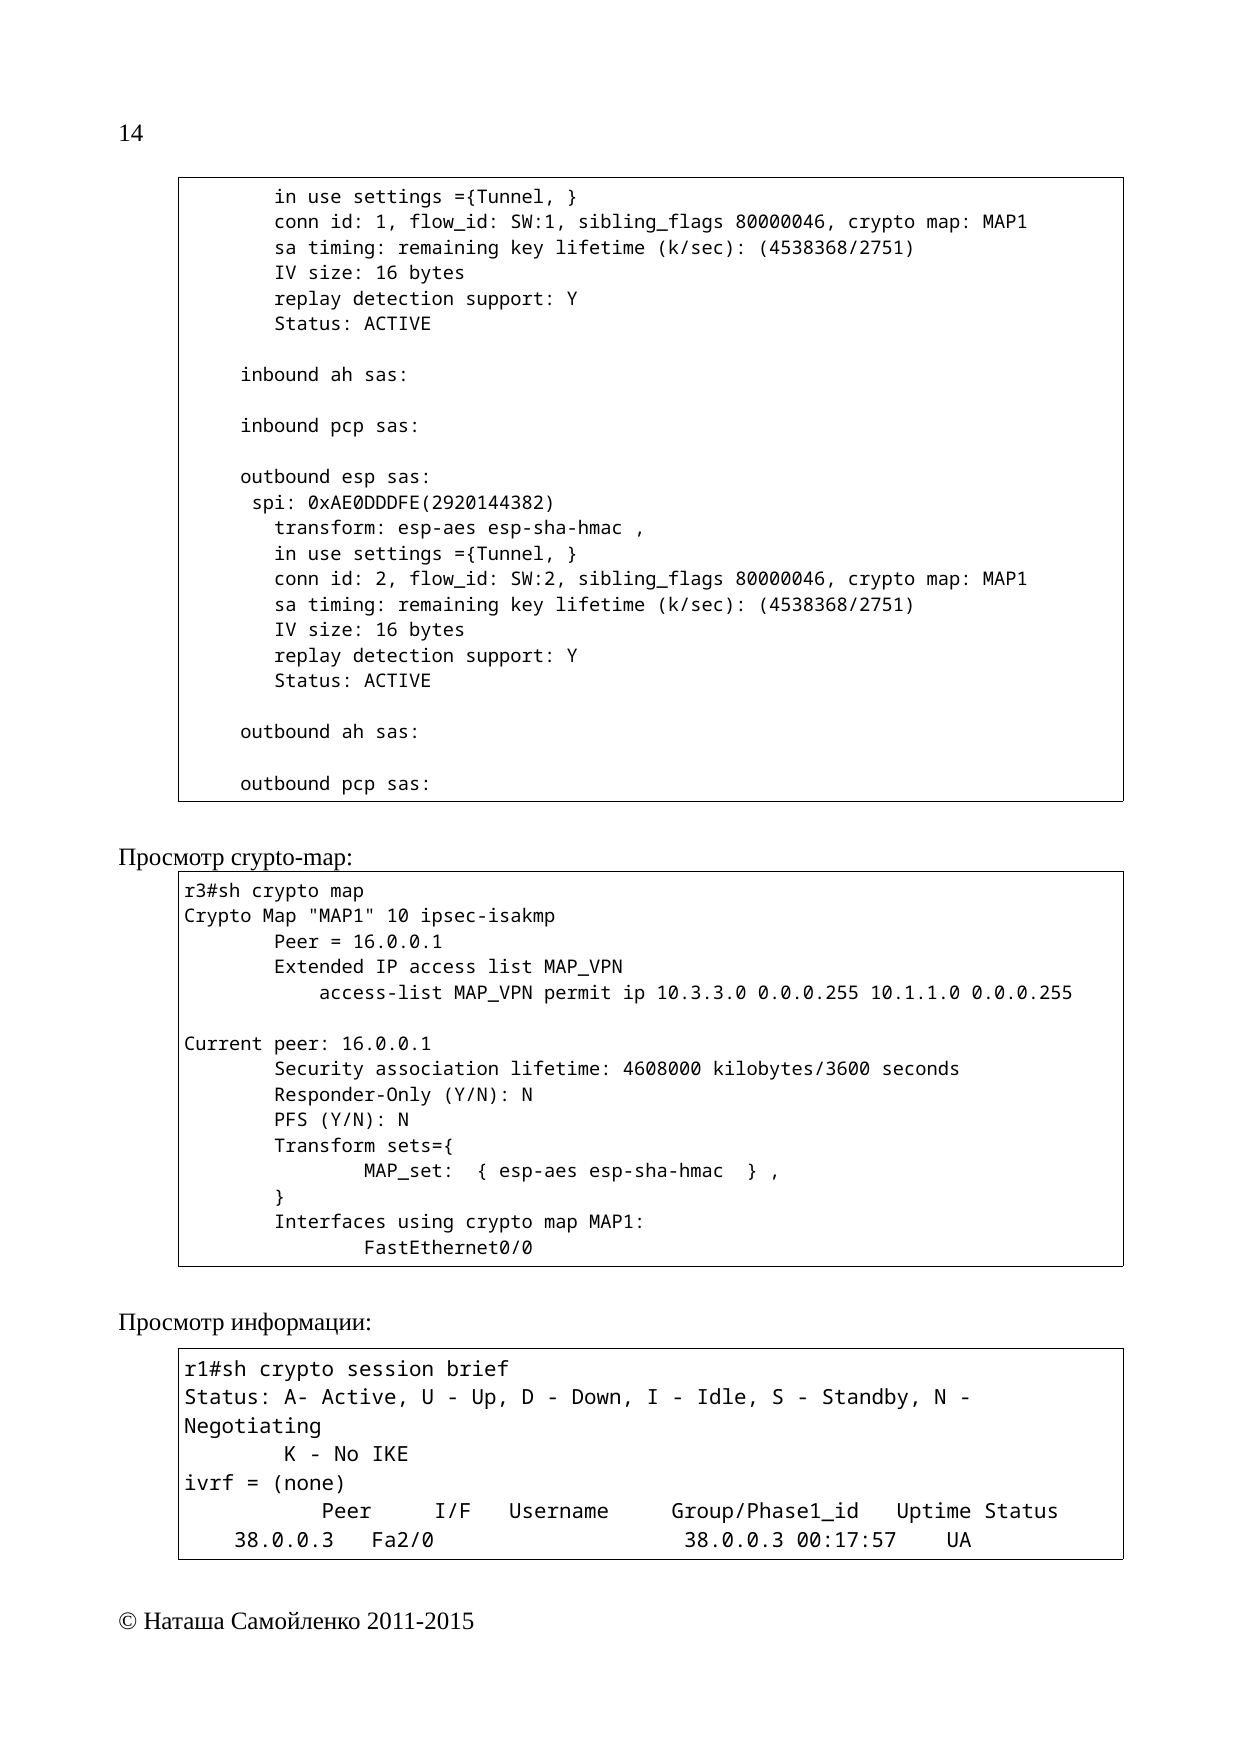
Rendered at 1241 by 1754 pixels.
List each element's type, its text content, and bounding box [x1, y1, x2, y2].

table_header r3#sh crypto map Crypto Map "MAP1" 10 ipsec-isakmp Peer = 16.0.0.1 Extended IP access list MAP_VPN access-list MAP_VPN permit ip 10.3.3.0 0.0.0.255 10.1.1.0 0.0.0.255 Current peer: 16.0.0.1 Security association lifetime: 4608000 kilobytes/3600 seconds Responder-Only (Y/N): N PFS (Y/N): N Transform sets={ MAP_set: { esp-aes esp-sha-hmac } , } Interfaces using crypto map MAP1: FastEthernet0/0 [179, 872, 1123, 1266]
text Просмотр crypto-map: [118, 842, 1122, 871]
text Просмотр информации: [118, 1307, 1122, 1336]
table_header in use settings ={Tunnel, } conn id: 1, flow_id: SW:1, sibling_flags 80000046, crypto map: MAP1 sa timing: remaining key lifetime (k/sec): (4538368/2751) IV size: 16 bytes replay detection support: Y Status: ACTIVE inbound ah sas: inbound pcp sas: outbound esp sas: spi: 0xAE0DDDFE(2920144382) transform: esp-aes esp-sha-hmac , in use settings ={Tunnel, } conn id: 2, flow_id: SW:2, sibling_flags 80000046, crypto map: MAP1 sa timing: remaining key lifetime (k/sec): (4538368/2751) IV size: 16 bytes replay detection support: Y Status: ACTIVE outbound ah sas: outbound pcp sas: [179, 178, 1123, 801]
table_header r1#sh crypto session brief Status: A- Active, U - Up, D - Down, I - Idle, S - Standby, N - Negotiating K - No IKE ivrf = (none) Peer I/F Username Group/Phase1_id Uptime Status 38.0.0.3 Fa2/0 38.0.0.3 00:17:57 UA [179, 1349, 1123, 1559]
